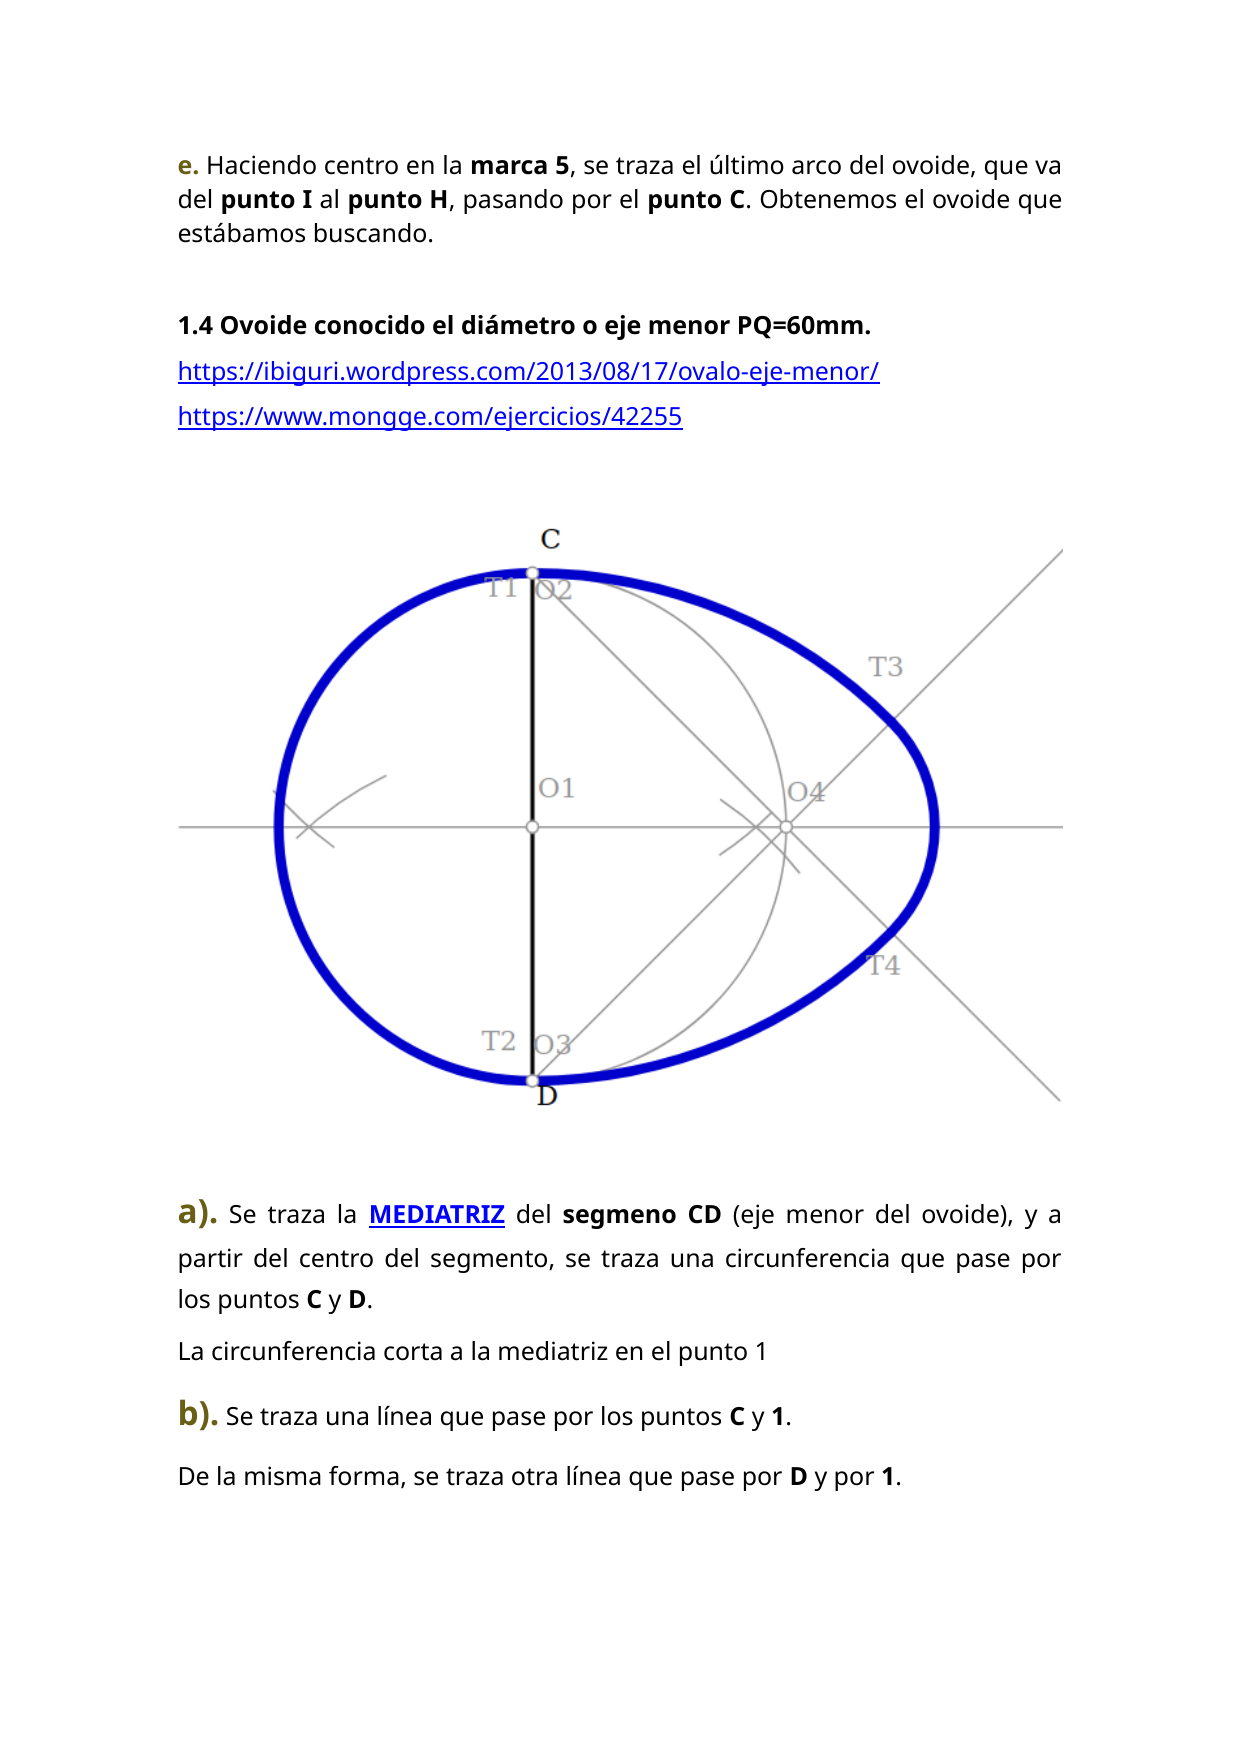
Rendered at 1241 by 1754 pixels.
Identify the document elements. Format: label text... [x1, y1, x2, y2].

text a). Se traza la MEDIATRIZ del segmeno CD (eje menor del ovoide), y a partir del centro del segmento, se traza una circunferencia que pase por los puntos C y D. [177, 1188, 1063, 1315]
picture [177, 490, 1063, 1143]
text e. Haciendo centro en la marca 5, se traza el último arco del ovoide, que va del punto I al punto H, pasando por el punto C. Obtenemos el ovoide que estábamos buscando. [177, 148, 1063, 250]
text https://www.mongge.com/ejercicios/42255 [177, 399, 1063, 433]
text https://ibiguri.wordpress.com/2013/08/17/ovalo-eje-menor/ [177, 353, 1063, 387]
subtitle Ovoide conocido el diámetro o eje menor PQ=60mm. [177, 307, 1063, 341]
text De la misma forma, se traza otra línea que pase por D y por 1. [177, 1458, 1063, 1492]
text b). Se traza una línea que pase por los puntos C y 1. [177, 1389, 1063, 1435]
text La circunferencia corta a la mediatriz en el punto 1 [177, 1334, 1063, 1368]
